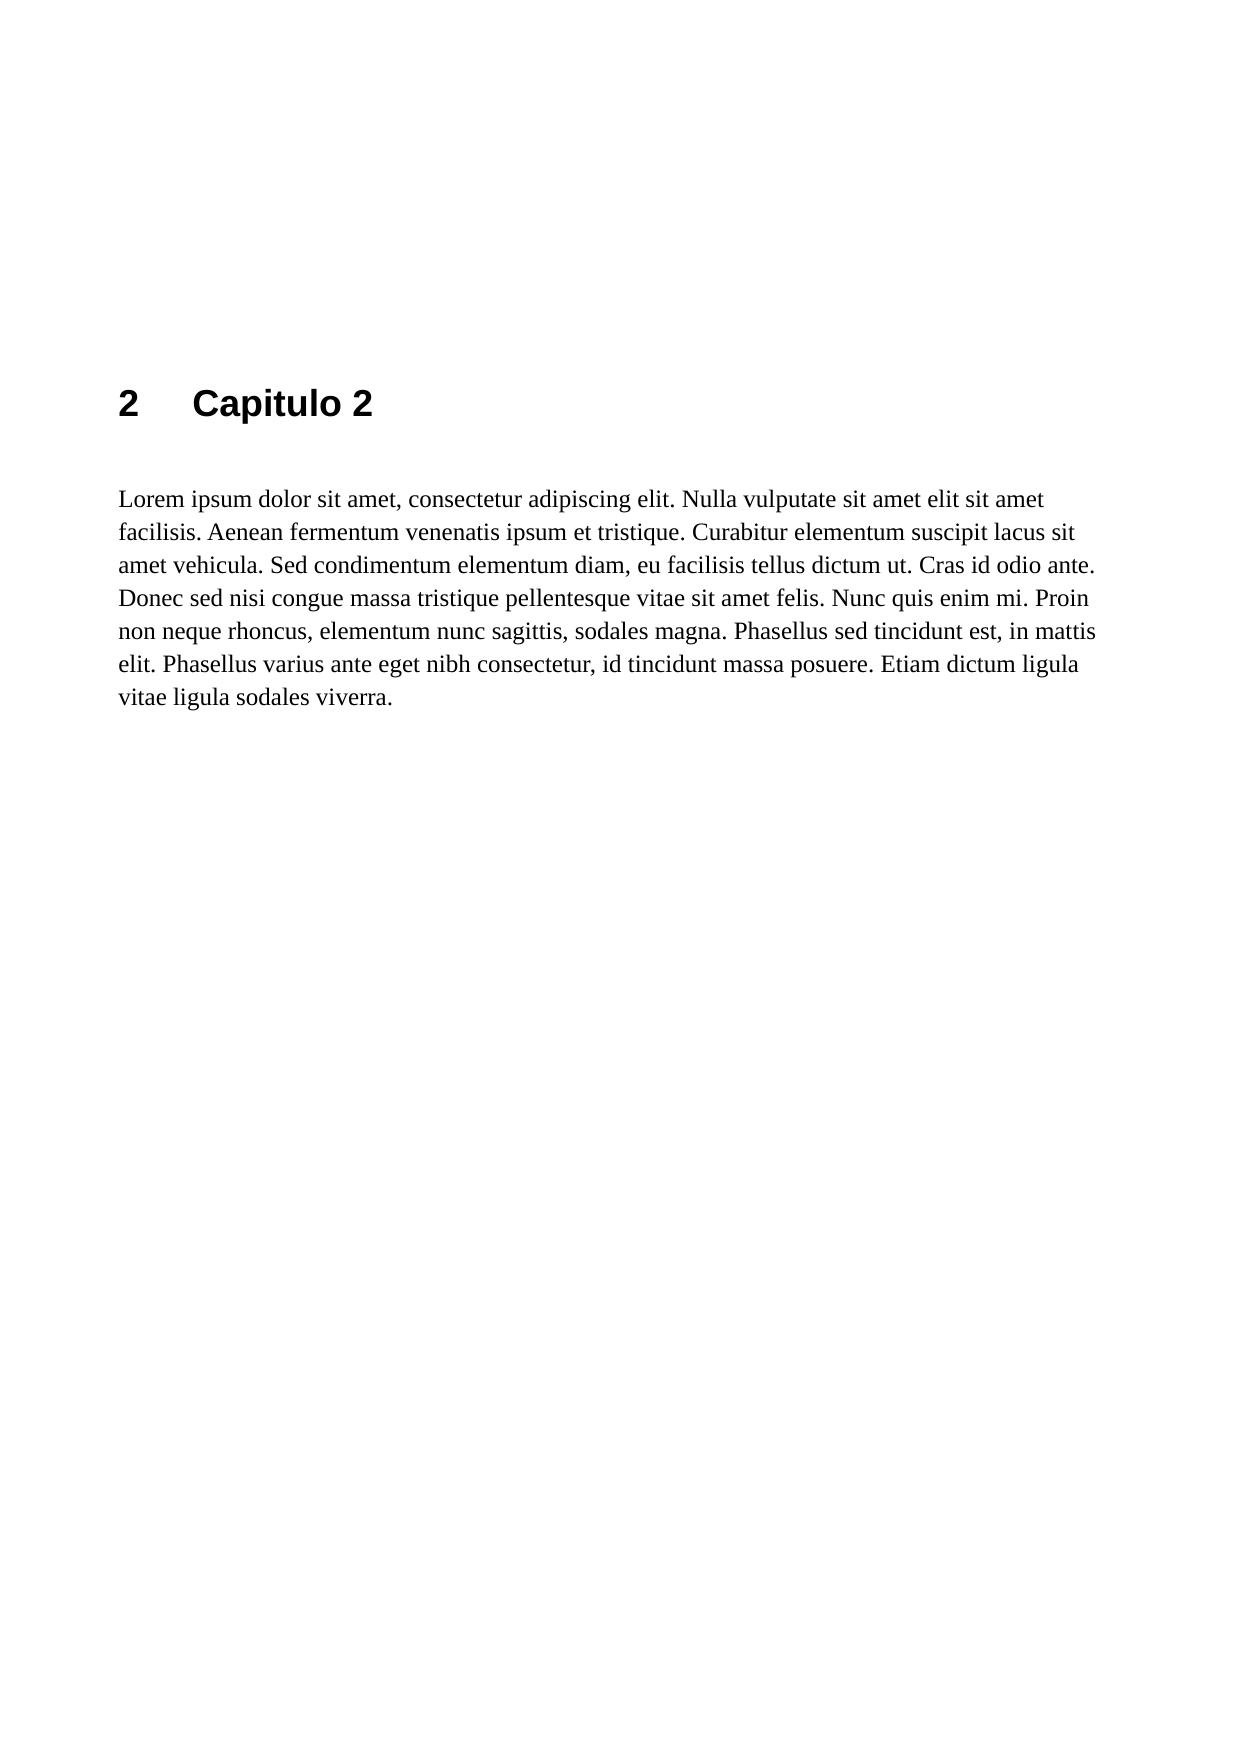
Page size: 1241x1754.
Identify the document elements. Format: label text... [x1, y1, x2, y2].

text Lorem ipsum dolor sit amet, consectetur adipiscing elit. Nulla vulputate sit amet elit sit amet facilisis. Aenean fermentum venenatis ipsum et tristique. Curabitur elementum suscipit lacus sit amet vehicula. Sed condimentum elementum diam, eu facilisis tellus dictum ut. Cras id odio ante. Donec sed nisi congue massa tristique pellentesque vitae sit amet felis. Nunc quis enim mi. Proin non neque rhoncus, elementum nunc sagittis, sodales magna. Phasellus sed tincidunt est, in mattis elit. Phasellus varius ante eget nibh consectetur, id tincidunt massa posuere. Etiam dictum ligula vitae ligula sodales viverra. [118, 484, 1122, 711]
subtitle Capitulo 2 [118, 381, 1122, 424]
